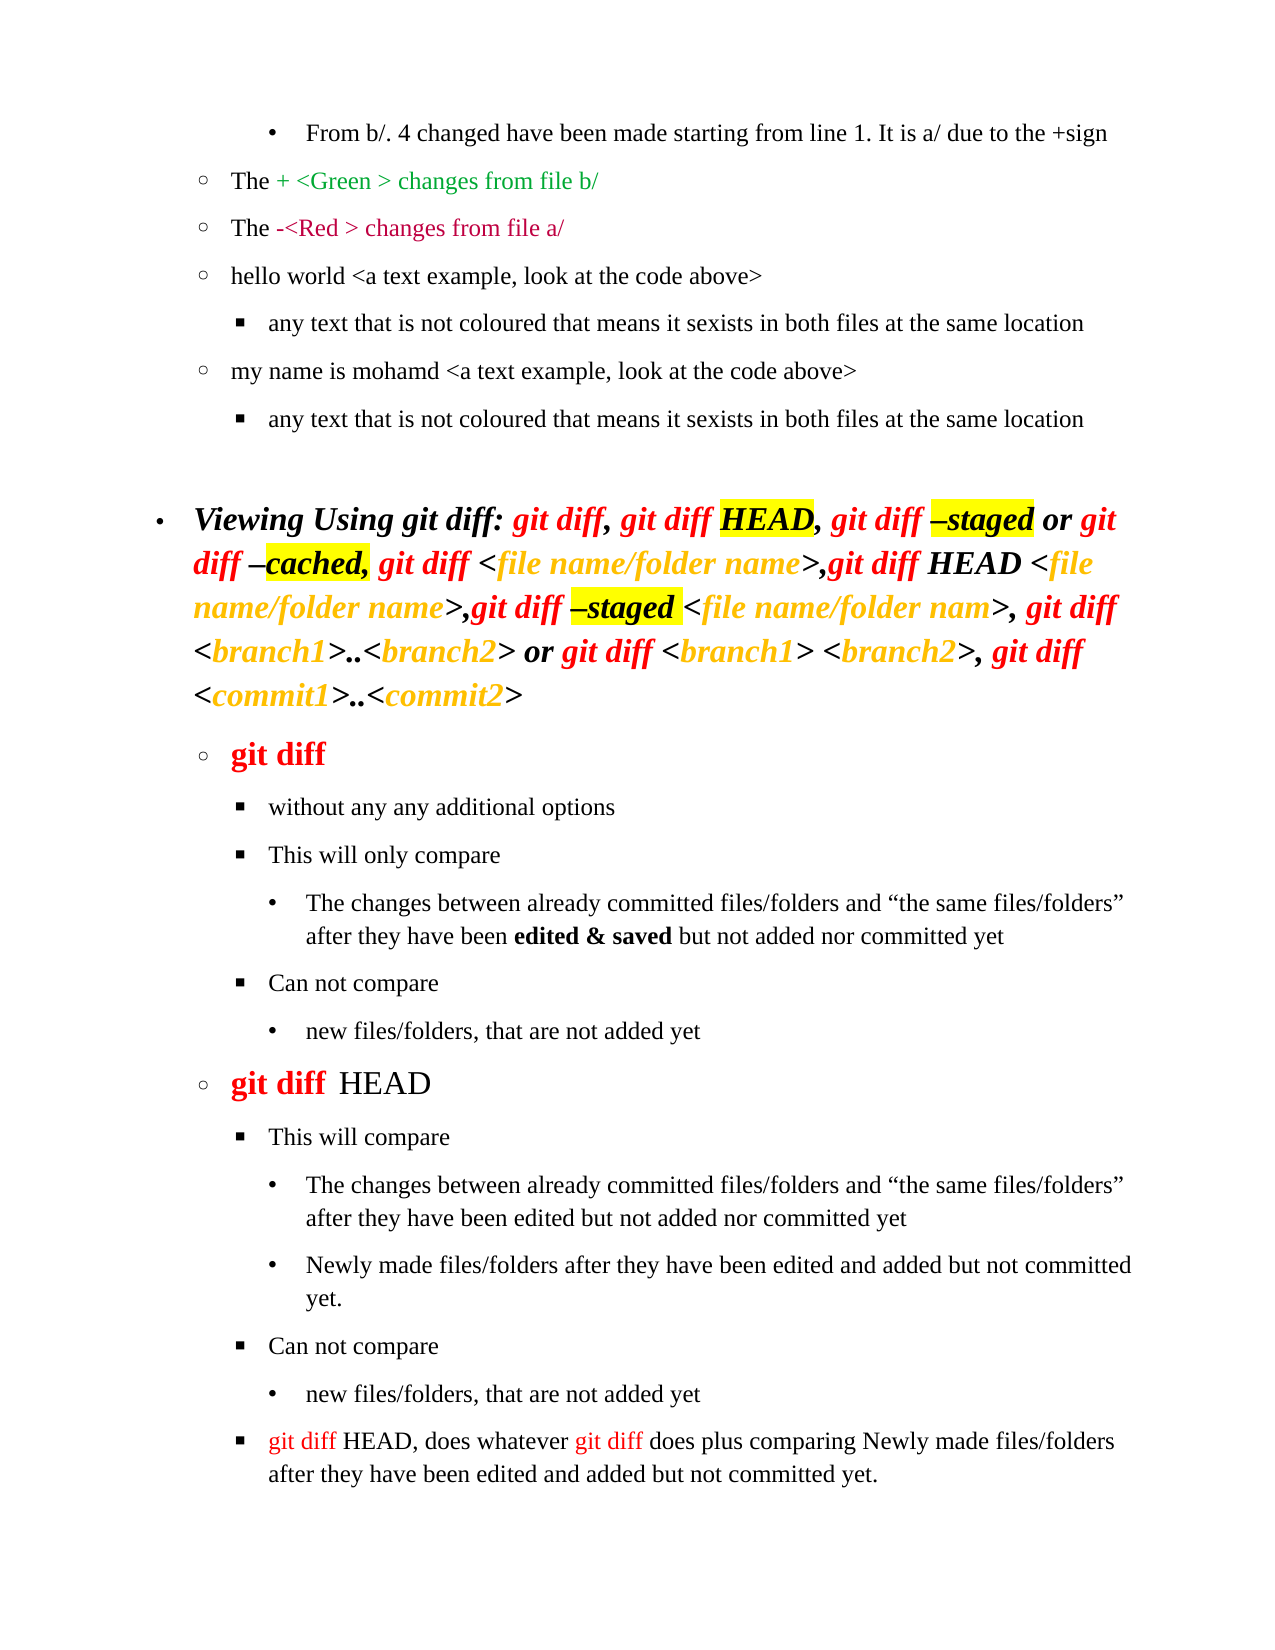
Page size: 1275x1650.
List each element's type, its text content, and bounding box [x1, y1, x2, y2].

list From b/. 4 changed have been made starting from line 1. It is a/ due to the +sign [268, 118, 1157, 147]
list Newly made files/folders after they have been edited and added but not committed yet. [268, 1250, 1157, 1312]
list any text that is not coloured that means it sexists in both files at the same location [231, 404, 1157, 432]
list This will only compare [231, 840, 1157, 869]
list hello world <a text example, look at the code above> [193, 261, 1157, 290]
list git diff HEAD [193, 1063, 1157, 1102]
list git diff HEAD, does whatever git diff does plus comparing Newly made files/folders after they have been edited and added but not committed yet. [231, 1426, 1157, 1488]
list Viewing Using git diff: git diff, git diff HEAD, git diff –staged or git diff –cached, git diff <file name/folder name>,git diff HEAD <file name/folder name>,git diff –staged <file name/folder nam>, git diff <branch1>..<branch2> or git diff <branch1> <branch2>, git diff <commit1>..<commit2> [156, 499, 1157, 713]
list The -<Red > changes from file a/ [193, 213, 1157, 242]
list any text that is not coloured that means it sexists in both files at the same location [231, 308, 1157, 337]
list Can not compare [231, 968, 1157, 997]
list Can not compare [231, 1331, 1157, 1360]
list new files/folders, that are not added yet [268, 1379, 1157, 1407]
list The + <Green > changes from file b/ [193, 166, 1157, 194]
list my name is mohamd <a text example, look at the code above> [193, 356, 1157, 385]
list The changes between already committed files/folders and “the same files/folders” after they have been edited & saved but not added nor committed yet [268, 888, 1157, 949]
list git diff [193, 734, 1157, 772]
list The changes between already committed files/folders and “the same files/folders” after they have been edited but not added nor committed yet [268, 1170, 1157, 1232]
list new files/folders, that are not added yet [268, 1016, 1157, 1045]
list This will compare [231, 1122, 1157, 1151]
list without any any additional options [231, 792, 1157, 821]
